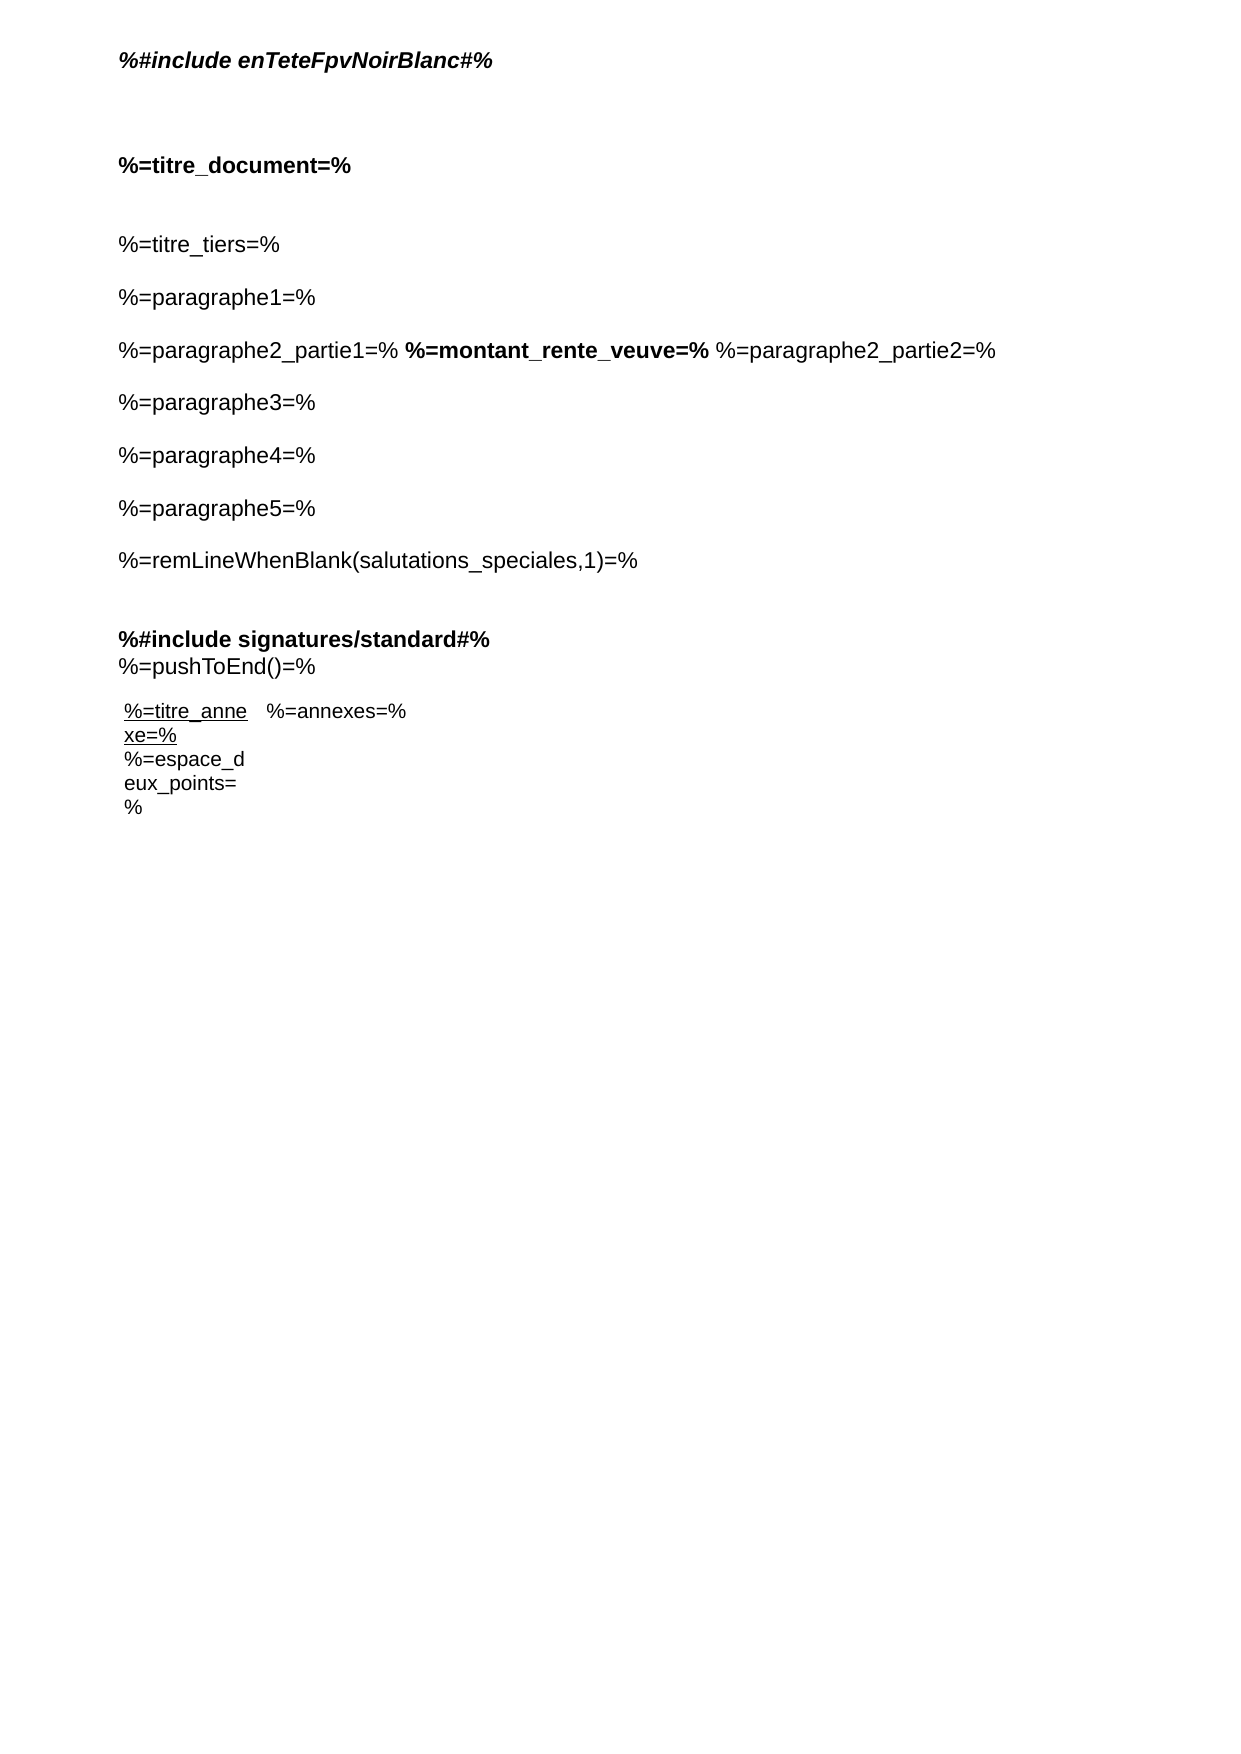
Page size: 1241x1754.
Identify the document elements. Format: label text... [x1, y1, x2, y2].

text %=paragraphe1=% [118, 284, 1122, 310]
text %=titre_document=% [118, 152, 1122, 178]
text %#include signatures/standard#% [118, 626, 1122, 653]
text %=pushToEnd()=% [118, 653, 1122, 679]
table_header %=titre_annexe=%%=espace_deux_points=% [118, 694, 260, 825]
text %=paragraphe4=% [118, 442, 1122, 468]
table_header %=annexes=% [260, 694, 1122, 825]
text %=paragraphe3=% [118, 389, 1122, 416]
text %#include enTeteFpvNoirBlanc#% [118, 47, 1122, 73]
text %=remLineWhenBlank(salutations_speciales,1)=% [118, 547, 1122, 574]
text %=paragraphe5=% [118, 495, 1122, 521]
text %=paragraphe2_partie1=% %=montant_rente_veuve=% %=paragraphe2_partie2=% [118, 337, 1122, 363]
text %=titre_tiers=% [118, 231, 1122, 257]
